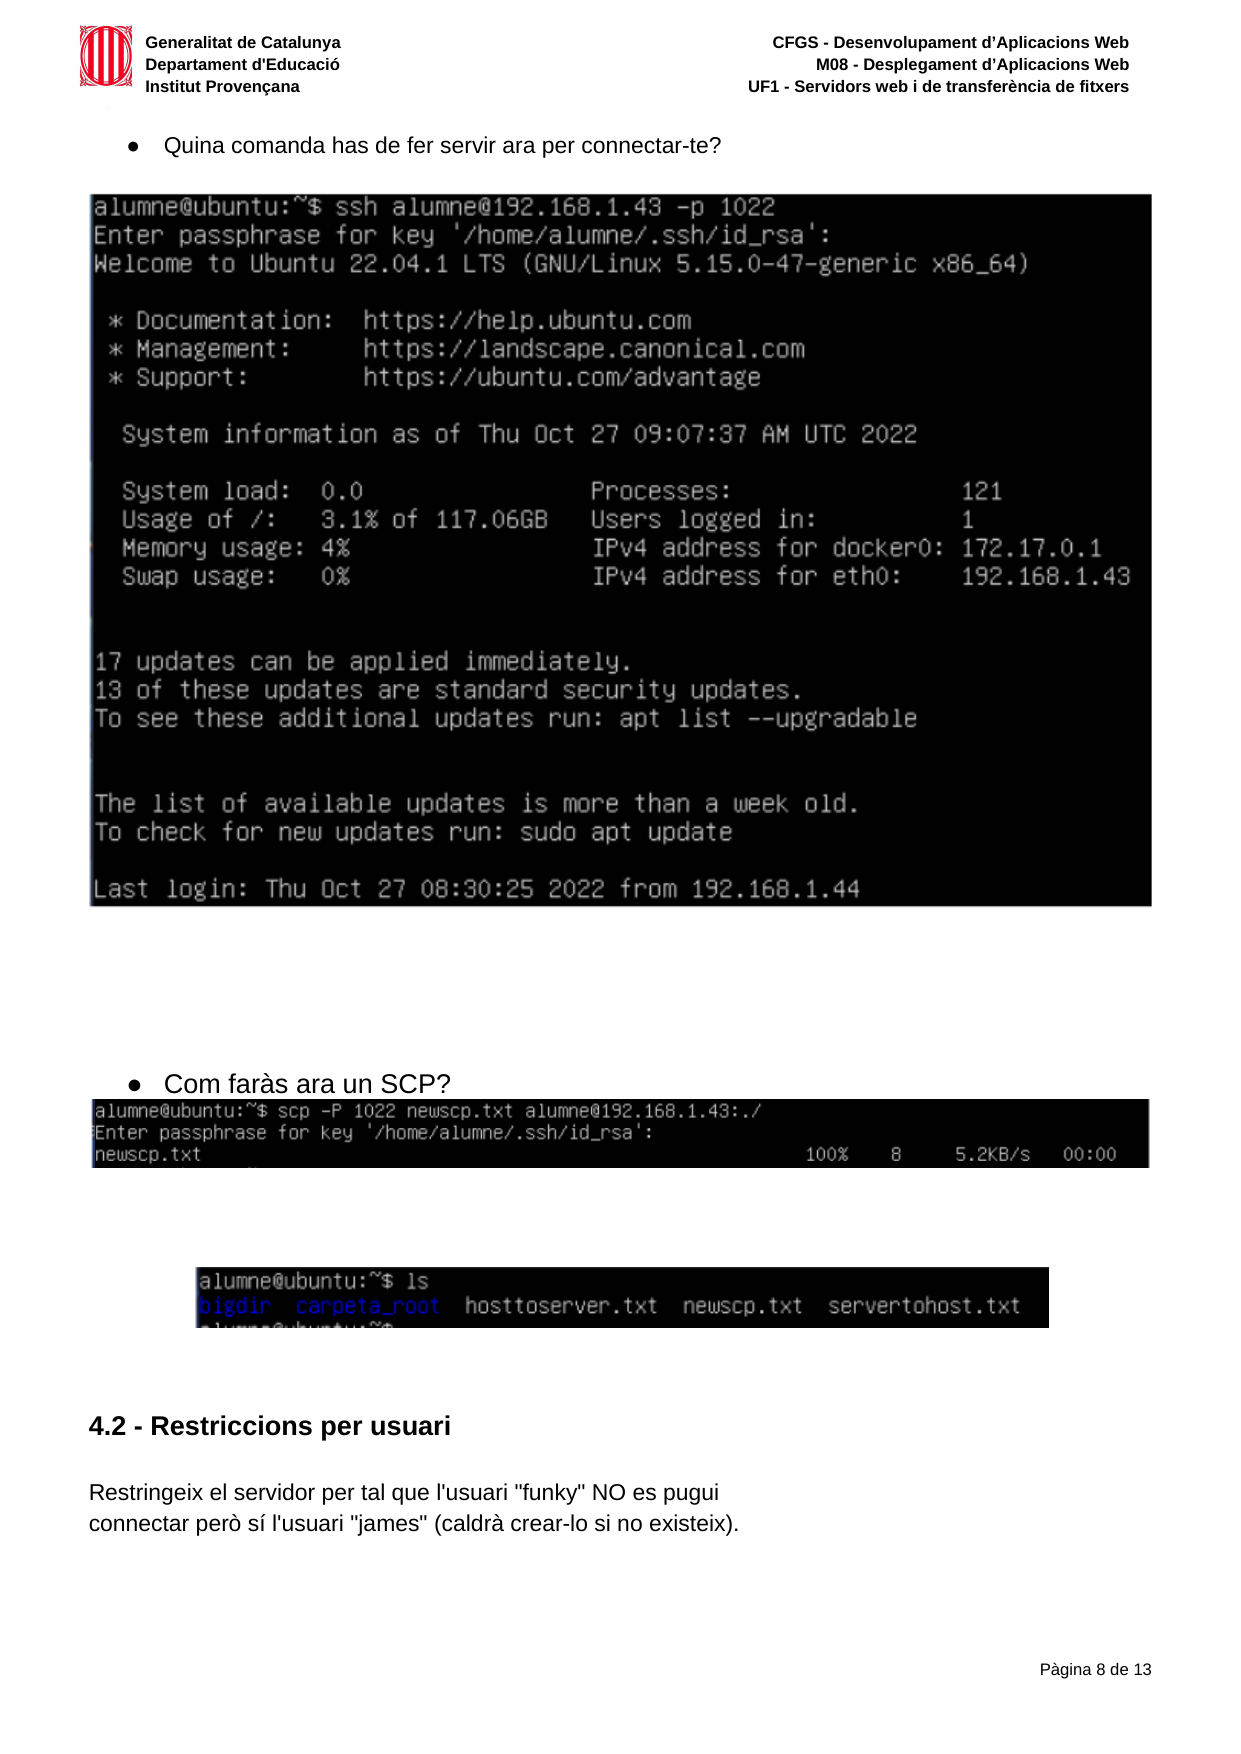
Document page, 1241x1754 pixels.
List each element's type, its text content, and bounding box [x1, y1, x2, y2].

picture [191, 1267, 1049, 1328]
text Restringeix el servidor per tal que l'usuari "funky" NO es pugui [88, 1479, 1152, 1506]
picture [88, 1099, 1152, 1168]
picture [88, 193, 1152, 908]
text connectar però sí l'usuari "james" (caldrà crear-lo si no existeix). [88, 1509, 1152, 1536]
list Com faràs ara un SCP? [126, 1068, 1152, 1099]
subtitle 4.2 - Restriccions per usuari [88, 1409, 1152, 1441]
picture [77, 24, 136, 88]
list Quina comanda has de fer servir ara per connectar-te? [126, 132, 1152, 159]
